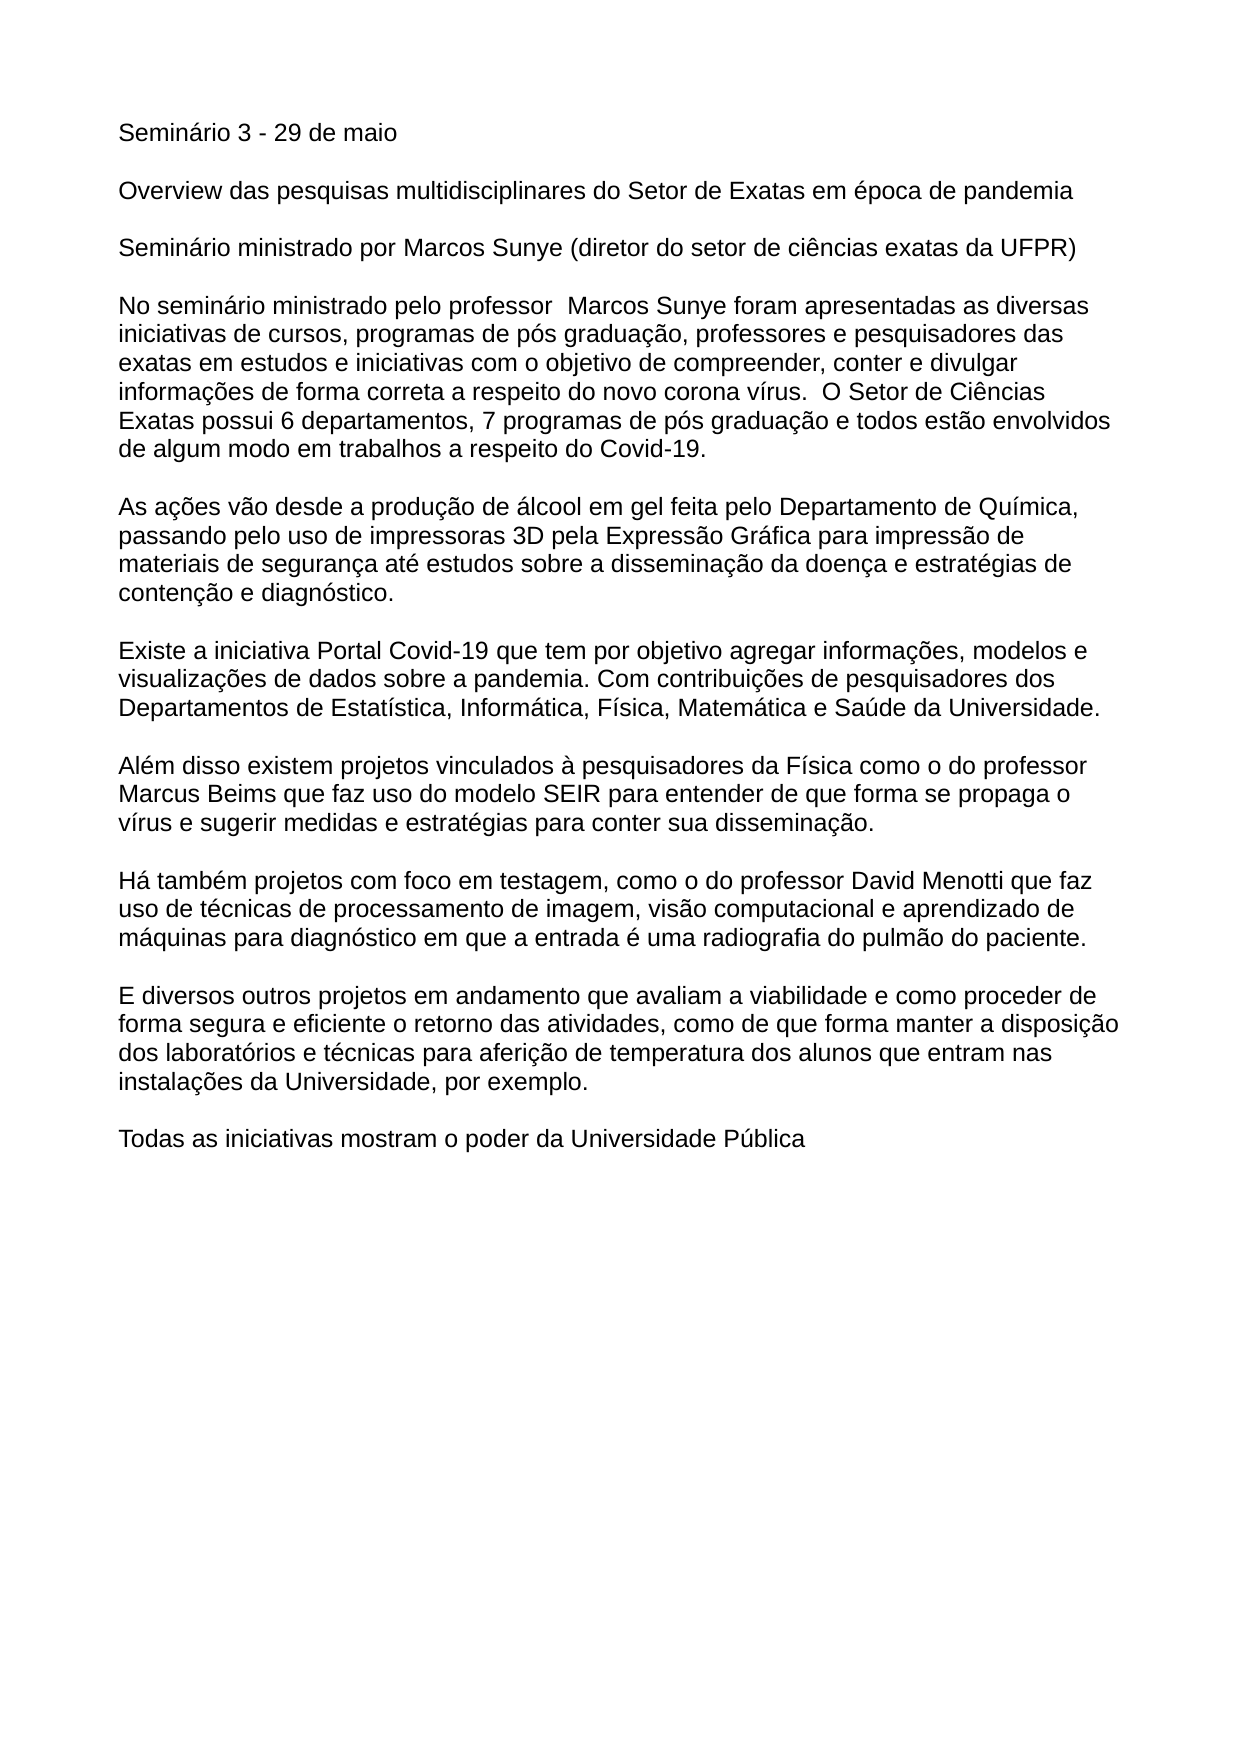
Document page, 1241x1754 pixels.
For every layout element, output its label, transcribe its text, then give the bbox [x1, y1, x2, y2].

text E diversos outros projetos em andamento que avaliam a viabilidade e como proceder de forma segura e eficiente o retorno das atividades, como de que forma manter a disposição dos laboratórios e técnicas para aferição de temperatura dos alunos que entram nas instalações da Universidade, por exemplo. [118, 981, 1122, 1096]
text Overview das pesquisas multidisciplinares do Setor de Exatas em época de pandemia [118, 176, 1122, 204]
text Seminário ministrado por Marcos Sunye (diretor do setor de ciências exatas da UFPR) [118, 233, 1122, 262]
text Há também projetos com foco em testagem, como o do professor David Menotti que faz uso de técnicas de processamento de imagem, visão computacional e aprendizado de máquinas para diagnóstico em que a entrada é uma radiografia do pulmão do paciente. [118, 866, 1122, 952]
text As ações vão desde a produção de álcool em gel feita pelo Departamento de Química, passando pelo uso de impressoras 3D pela Expressão Gráfica para impressão de materiais de segurança até estudos sobre a disseminação da doença e estratégias de contenção e diagnóstico. [118, 492, 1122, 607]
text Seminário 3 - 29 de maio [118, 118, 1122, 147]
text Existe a iniciativa Portal Covid-19 que tem por objetivo agregar informações, modelos e visualizações de dados sobre a pandemia. Com contribuições de pesquisadores dos Departamentos de Estatística, Informática, Física, Matemática e Saúde da Universidade. [118, 636, 1122, 722]
text Além disso existem projetos vinculados à pesquisadores da Física como o do professor Marcus Beims que faz uso do modelo SEIR para entender de que forma se propaga o vírus e sugerir medidas e estratégias para conter sua disseminação. [118, 751, 1122, 837]
text Todas as iniciativas mostram o poder da Universidade Pública [118, 1124, 1122, 1153]
text No seminário ministrado pelo professor Marcos Sunye foram apresentadas as diversas iniciativas de cursos, programas de pós graduação, professores e pesquisadores das exatas em estudos e iniciativas com o objetivo de compreender, conter e divulgar informações de forma correta a respeito do novo corona vírus. O Setor de Ciências Exatas possui 6 departamentos, 7 programas de pós graduação e todos estão envolvidos de algum modo em trabalhos a respeito do Covid-19. [118, 291, 1122, 463]
